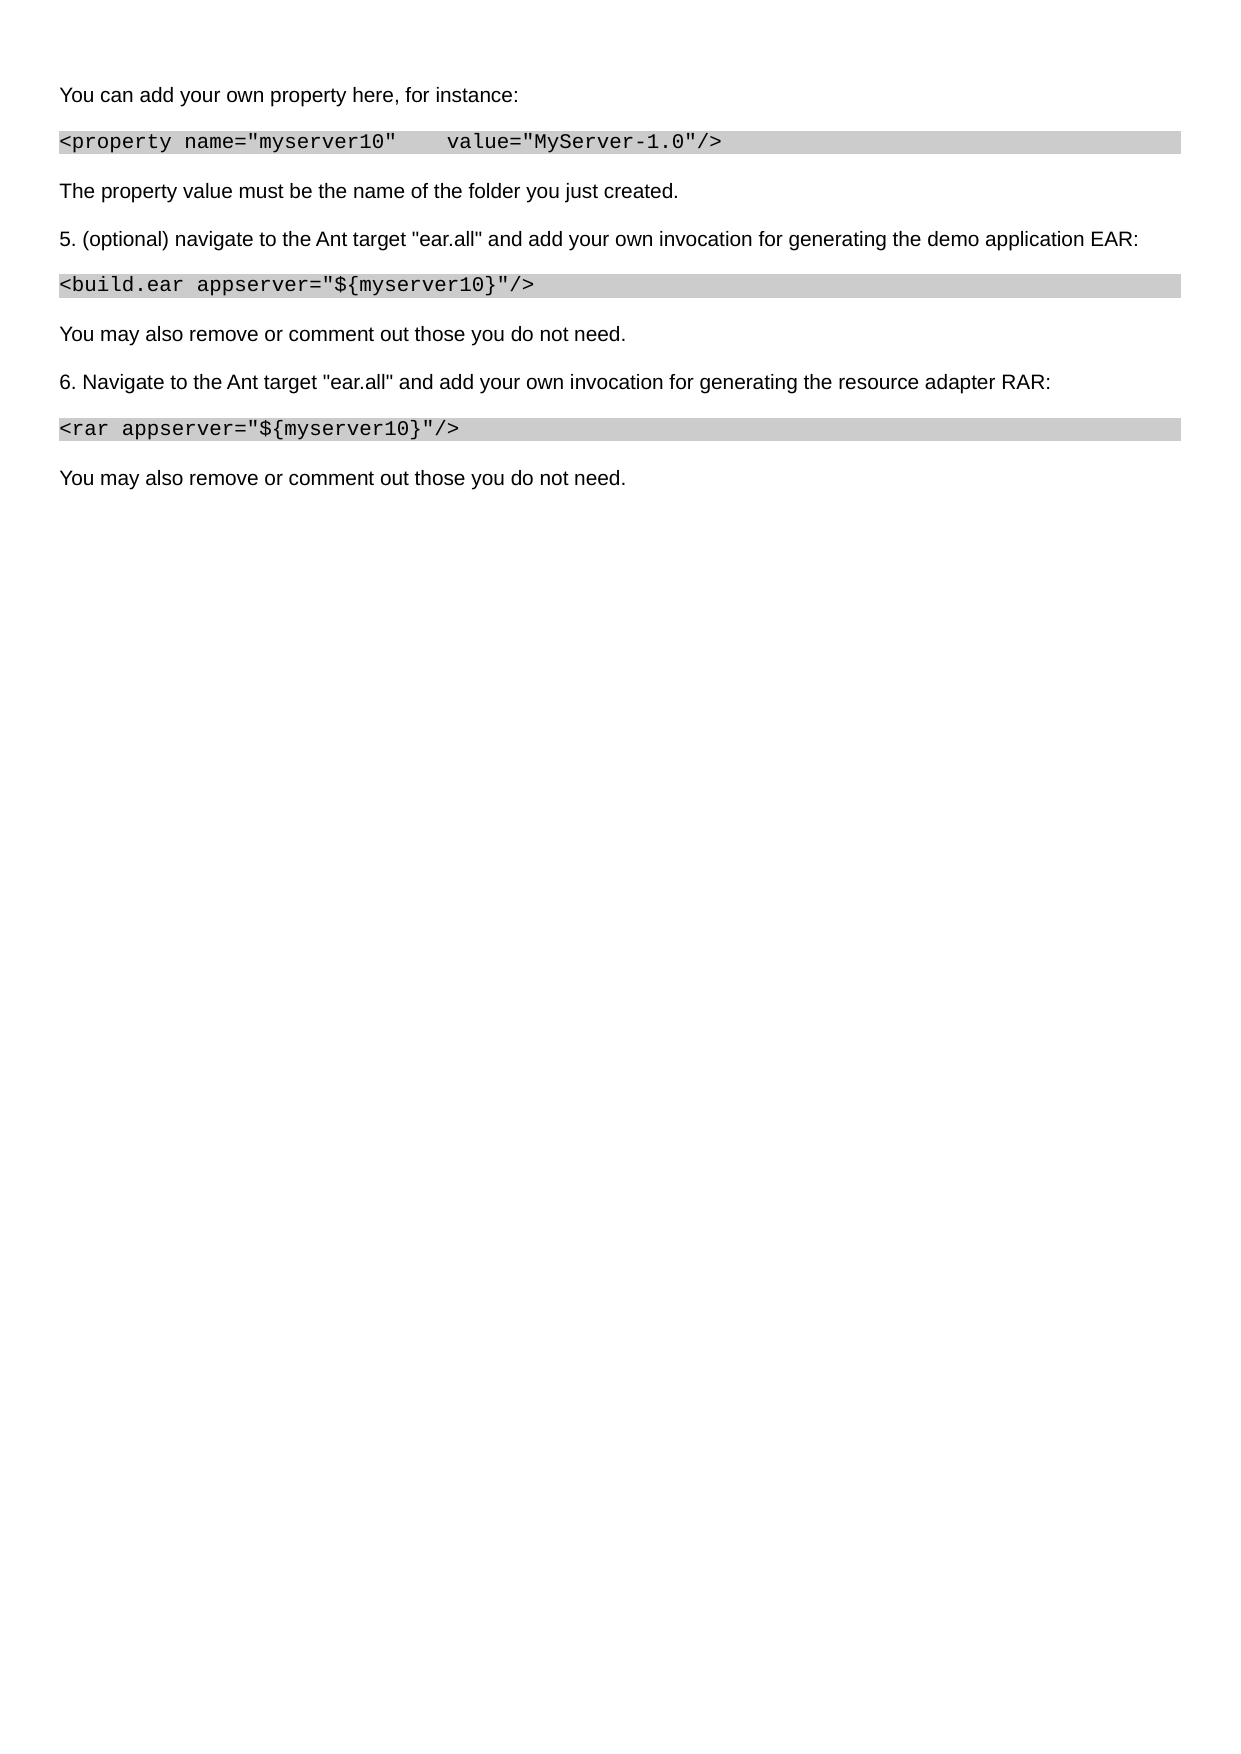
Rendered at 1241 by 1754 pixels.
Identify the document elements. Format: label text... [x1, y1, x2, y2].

text You can add your own property here, for instance: [59, 83, 1181, 107]
text 6. Navigate to the Ant target "ear.all" and add your own invocation for generating the resource adapter RAR: [59, 370, 1181, 394]
text You may also remove or comment out those you do not need. [59, 322, 1181, 346]
text <property name="myserver10" value="MyServer-1.0"/> [59, 131, 1181, 154]
text <build.ear appserver="${myserver10}"/> [59, 274, 1181, 298]
text You may also remove or comment out those you do not need. [59, 465, 1181, 489]
text 5. (optional) navigate to the Ant target "ear.all" and add your own invocation for generating the demo application EAR: [59, 226, 1181, 250]
text The property value must be the name of the folder you just created. [59, 178, 1181, 202]
text <rar appserver="${myserver10}"/> [59, 418, 1181, 441]
